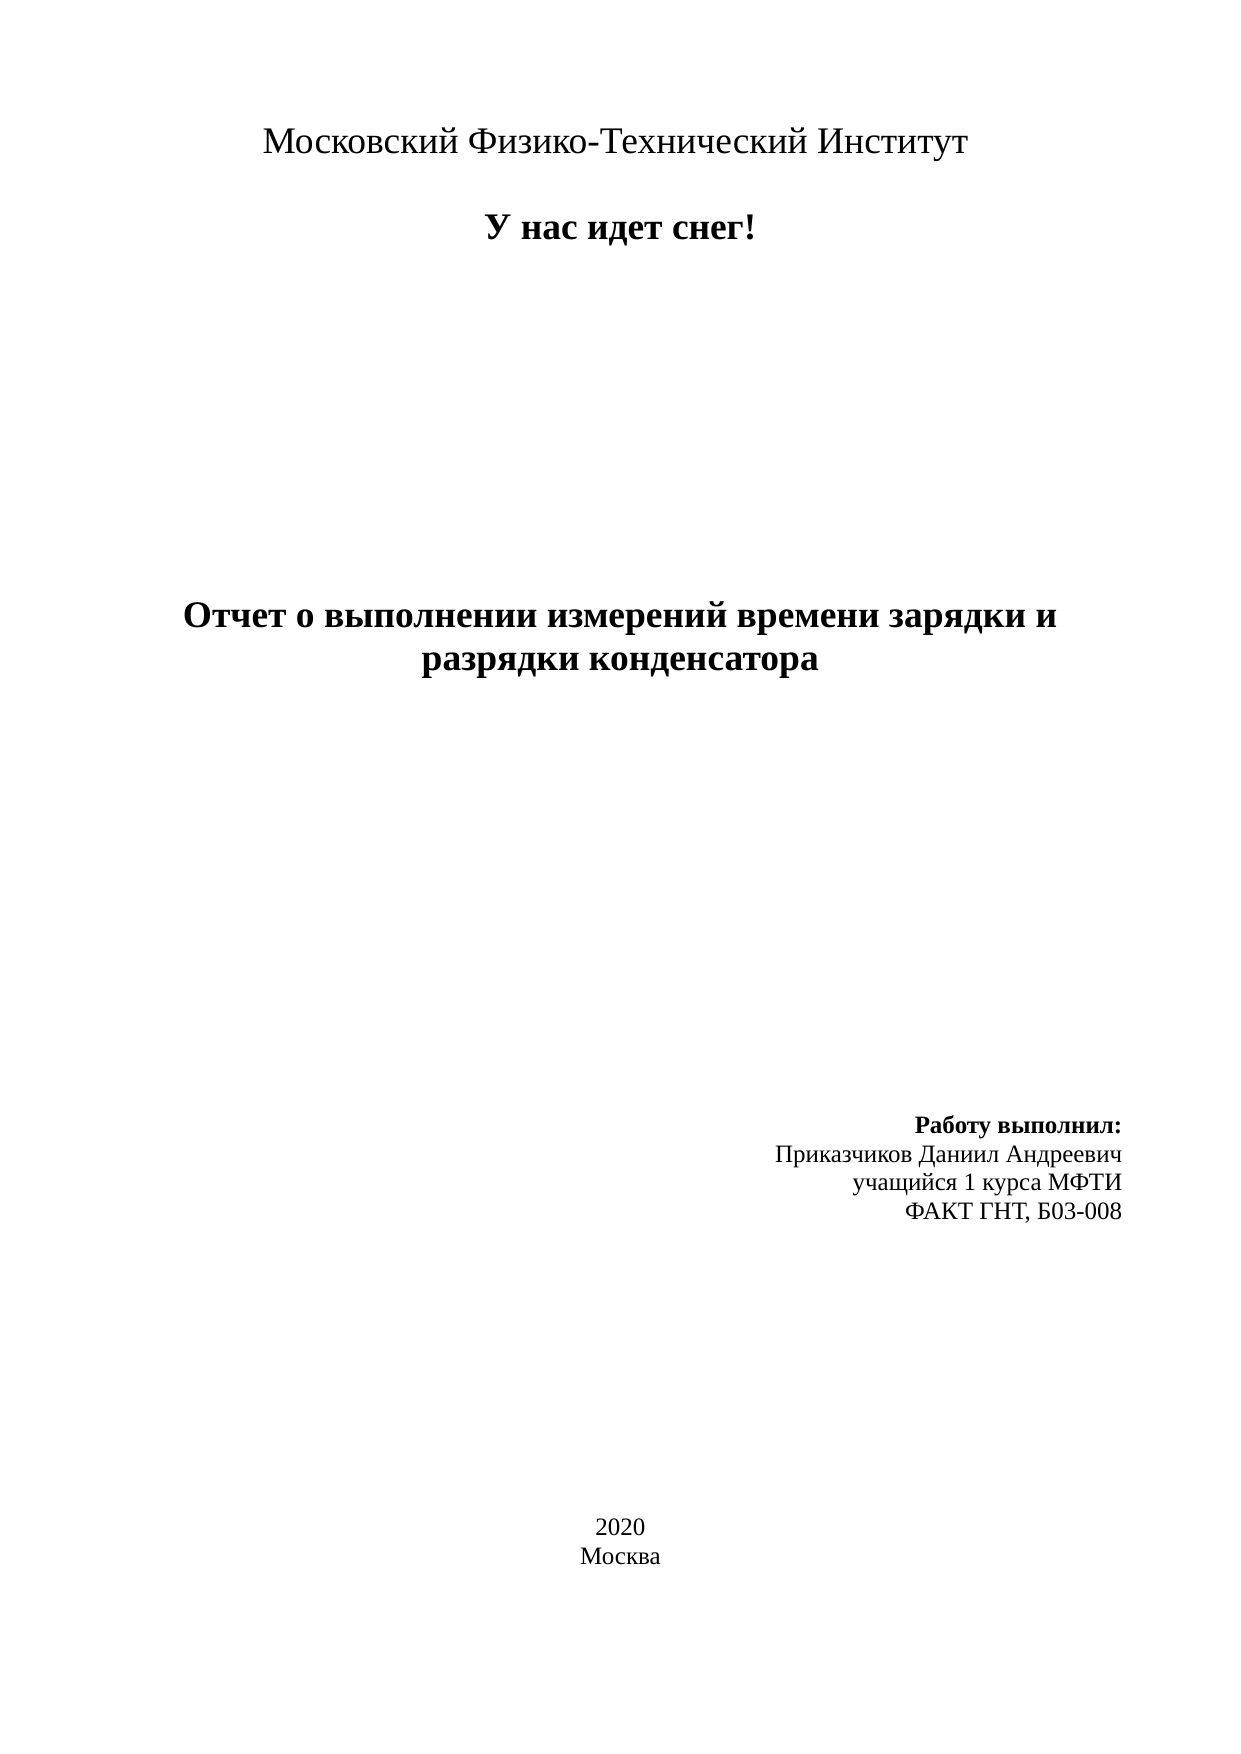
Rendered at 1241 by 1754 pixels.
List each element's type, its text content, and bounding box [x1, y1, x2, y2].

text Отчет о выполнении измерений времени зарядки и разрядки конденсатора [118, 592, 1122, 679]
text У нас идет снег! [118, 204, 1122, 247]
text 2020 [118, 1512, 1122, 1541]
text учащийся 1 курса МФТИ [118, 1167, 1122, 1196]
text Московский Физико-Технический Институт [118, 118, 1122, 161]
text Москва [118, 1541, 1122, 1570]
text Работу выполнил: [118, 1110, 1122, 1139]
text ФАКТ ГНТ, Б03-008 [118, 1196, 1122, 1225]
text Приказчиков Даниил Андреевич [118, 1139, 1122, 1167]
